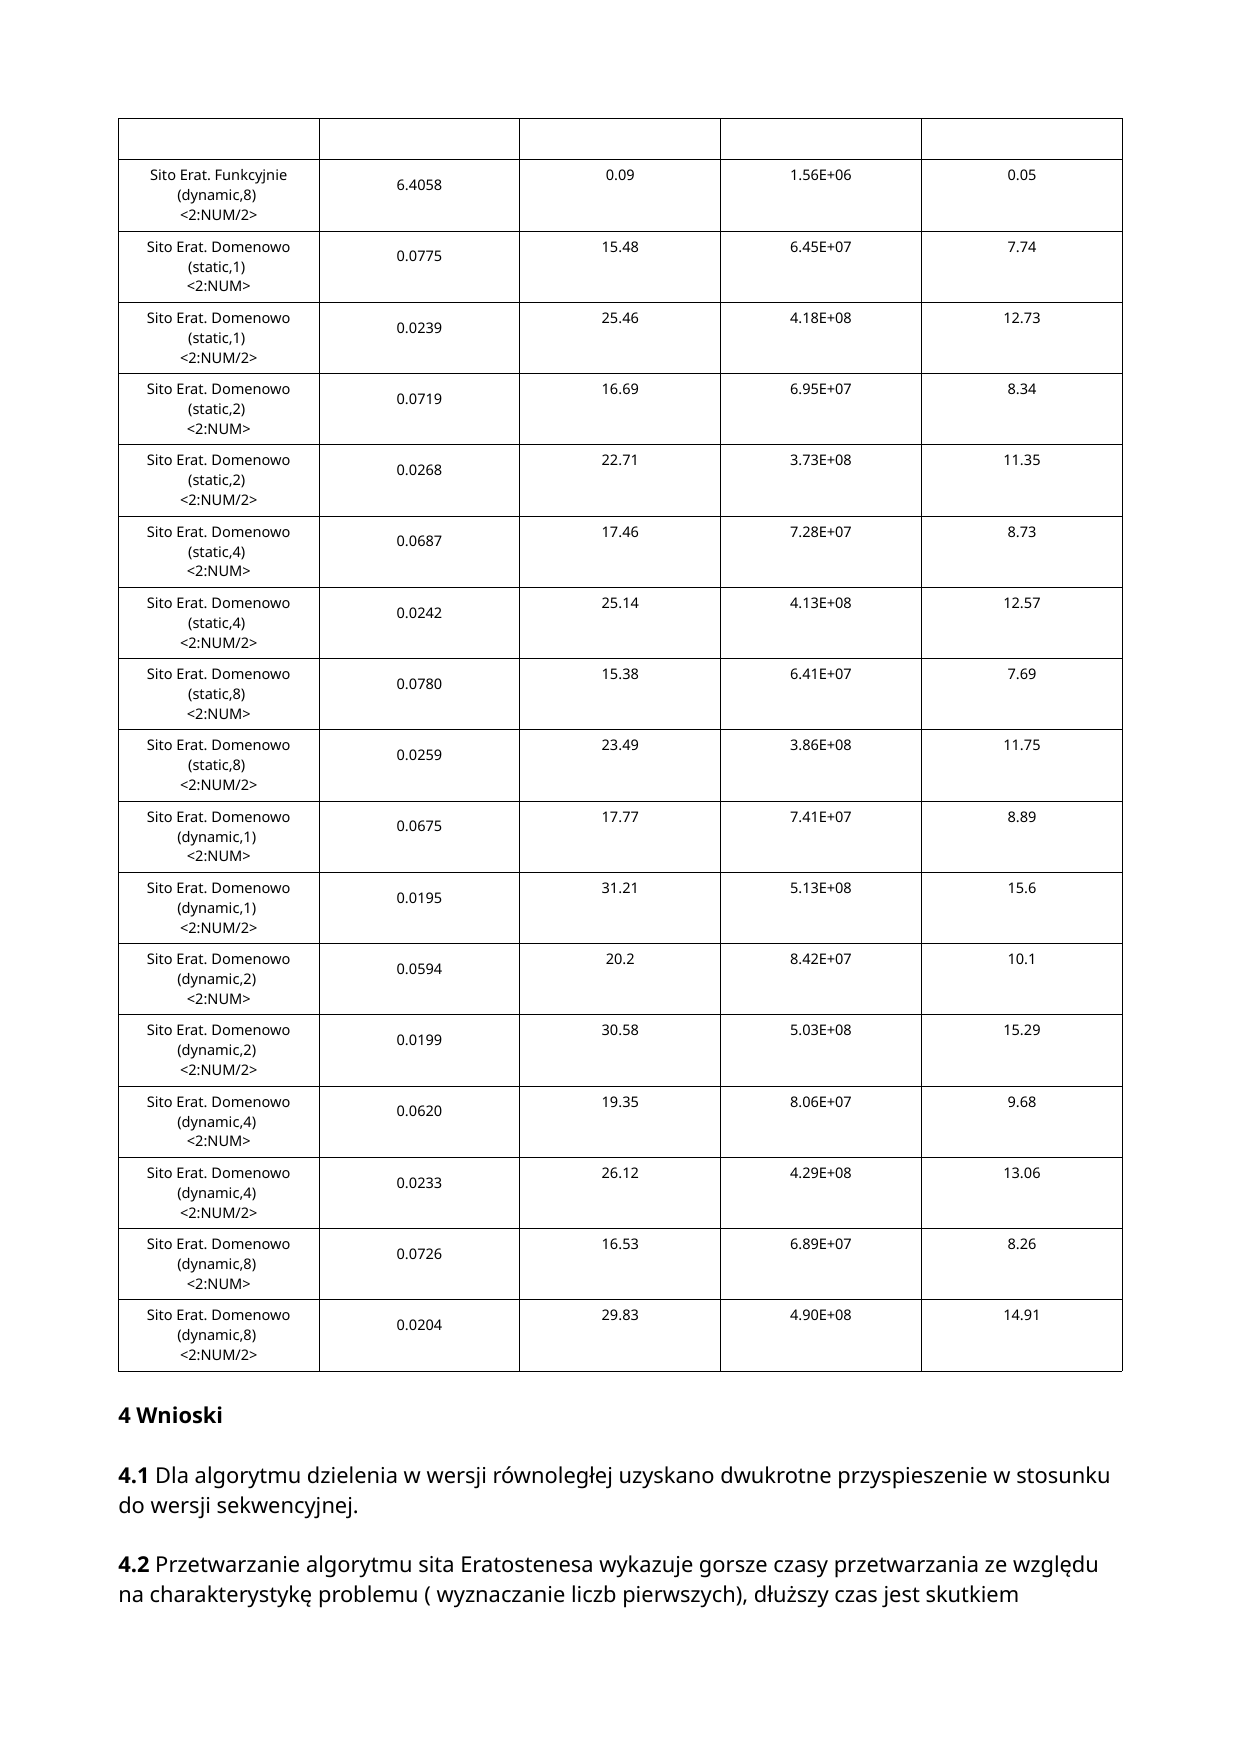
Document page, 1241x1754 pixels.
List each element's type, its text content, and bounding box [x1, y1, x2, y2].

table_cell 7.69 [922, 659, 1122, 729]
table_cell 22.71 [520, 445, 720, 516]
table_cell [119, 119, 319, 159]
table_cell [721, 119, 921, 159]
table_cell 26.12 [520, 1158, 720, 1228]
table_cell 0.0239 [320, 303, 519, 373]
table_cell 16.53 [520, 1229, 720, 1299]
table_cell 20.2 [520, 944, 720, 1014]
table_cell Sito Erat. Domenowo (static,2) <2:NUM> [119, 374, 319, 444]
table_cell 14.91 [922, 1300, 1122, 1371]
table_cell 8.06E+07 [721, 1087, 921, 1157]
table_cell 6.45E+07 [721, 232, 921, 302]
table_cell 8.34 [922, 374, 1122, 444]
table_cell 0.0726 [320, 1229, 519, 1299]
table_cell 0.05 [922, 160, 1122, 231]
table_cell 0.0780 [320, 659, 519, 729]
text 4 Wnioski [118, 1401, 1122, 1430]
table_cell 15.38 [520, 659, 720, 729]
table_cell Sito Erat. Domenowo (dynamic,8) <2:NUM> [119, 1229, 319, 1299]
table_cell Sito Erat. Domenowo (static,8) <2:NUM/2> [119, 730, 319, 801]
table_cell Sito Erat. Domenowo (static,2) <2:NUM/2> [119, 445, 319, 516]
table_cell 3.86E+08 [721, 730, 921, 801]
table_cell 8.42E+07 [721, 944, 921, 1014]
table_cell 8.26 [922, 1229, 1122, 1299]
table_cell 11.35 [922, 445, 1122, 516]
table_cell 19.35 [520, 1087, 720, 1157]
table_cell Sito Erat. Domenowo (dynamic,2) <2:NUM/2> [119, 1015, 319, 1086]
table_cell 0.0594 [320, 944, 519, 1014]
table_cell 9.68 [922, 1087, 1122, 1157]
table_cell 5.13E+08 [721, 873, 921, 943]
table_cell 1.56E+06 [721, 160, 921, 231]
table_cell Sito Erat. Domenowo (dynamic,1) <2:NUM/2> [119, 873, 319, 943]
table_cell 0.0259 [320, 730, 519, 801]
table_cell 0.0719 [320, 374, 519, 444]
table_cell 6.4058 [320, 160, 519, 231]
table_cell 0.0675 [320, 802, 519, 872]
table_cell 3.73E+08 [721, 445, 921, 516]
table_cell 17.77 [520, 802, 720, 872]
table_cell 4.90E+08 [721, 1300, 921, 1371]
table_cell 16.69 [520, 374, 720, 444]
table_cell 7.41E+07 [721, 802, 921, 872]
table_cell 0.0242 [320, 588, 519, 658]
table_cell 11.75 [922, 730, 1122, 801]
table_cell 29.83 [520, 1300, 720, 1371]
table_cell Sito Erat. Domenowo (dynamic,4) <2:NUM/2> [119, 1158, 319, 1228]
table_cell 13.06 [922, 1158, 1122, 1228]
table_cell 25.46 [520, 303, 720, 373]
table_cell Sito Erat. Domenowo (static,1) <2:NUM/2> [119, 303, 319, 373]
table_cell 12.73 [922, 303, 1122, 373]
table_cell 6.89E+07 [721, 1229, 921, 1299]
table_cell 15.29 [922, 1015, 1122, 1086]
table_cell 0.09 [520, 160, 720, 231]
text 4.2 Przetwarzanie algorytmu sita Eratostenesa wykazuje gorsze czasy przetwarzania ze względu na charakterystykę problemu ( wyznaczanie liczb pierwszych), dłuższy czas jest skutkiem [118, 1549, 1122, 1609]
table_cell 4.29E+08 [721, 1158, 921, 1228]
table_cell 15.6 [922, 873, 1122, 943]
table_cell Sito Erat. Domenowo (dynamic,8) <2:NUM/2> [119, 1300, 319, 1371]
table_cell 6.41E+07 [721, 659, 921, 729]
table_cell 8.73 [922, 517, 1122, 587]
table_cell 31.21 [520, 873, 720, 943]
table_cell [520, 119, 720, 159]
table_cell 7.28E+07 [721, 517, 921, 587]
table_cell 0.0199 [320, 1015, 519, 1086]
table_cell Sito Erat. Domenowo (static,4) <2:NUM/2> [119, 588, 319, 658]
table_cell 17.46 [520, 517, 720, 587]
table_cell 0.0775 [320, 232, 519, 302]
table_cell Sito Erat. Funkcyjnie (dynamic,8) <2:NUM/2> [119, 160, 319, 231]
table_cell 5.03E+08 [721, 1015, 921, 1086]
table_cell 6.95E+07 [721, 374, 921, 444]
table_cell 0.0268 [320, 445, 519, 516]
table_cell Sito Erat. Domenowo (static,8) <2:NUM> [119, 659, 319, 729]
table_cell 0.0620 [320, 1087, 519, 1157]
table_cell [922, 119, 1122, 159]
table_cell 15.48 [520, 232, 720, 302]
table_cell 10.1 [922, 944, 1122, 1014]
text 4.1 Dla algorytmu dzielenia w wersji równoległej uzyskano dwukrotne przyspieszenie w stosunku do wersji sekwencyjnej. [118, 1460, 1122, 1520]
table_cell 0.0687 [320, 517, 519, 587]
table_cell [320, 119, 519, 159]
table_cell Sito Erat. Domenowo (static,1) <2:NUM> [119, 232, 319, 302]
table_cell 0.0195 [320, 873, 519, 943]
table_cell 25.14 [520, 588, 720, 658]
table_cell 23.49 [520, 730, 720, 801]
table_cell Sito Erat. Domenowo (static,4) <2:NUM> [119, 517, 319, 587]
table_cell 4.18E+08 [721, 303, 921, 373]
table_cell 0.0204 [320, 1300, 519, 1371]
table_cell Sito Erat. Domenowo (dynamic,1) <2:NUM> [119, 802, 319, 872]
table_cell 12.57 [922, 588, 1122, 658]
table_cell 30.58 [520, 1015, 720, 1086]
table_cell 0.0233 [320, 1158, 519, 1228]
table_cell 8.89 [922, 802, 1122, 872]
table_cell 7.74 [922, 232, 1122, 302]
table_cell Sito Erat. Domenowo (dynamic,2) <2:NUM> [119, 944, 319, 1014]
table_cell Sito Erat. Domenowo (dynamic,4) <2:NUM> [119, 1087, 319, 1157]
table_cell 4.13E+08 [721, 588, 921, 658]
